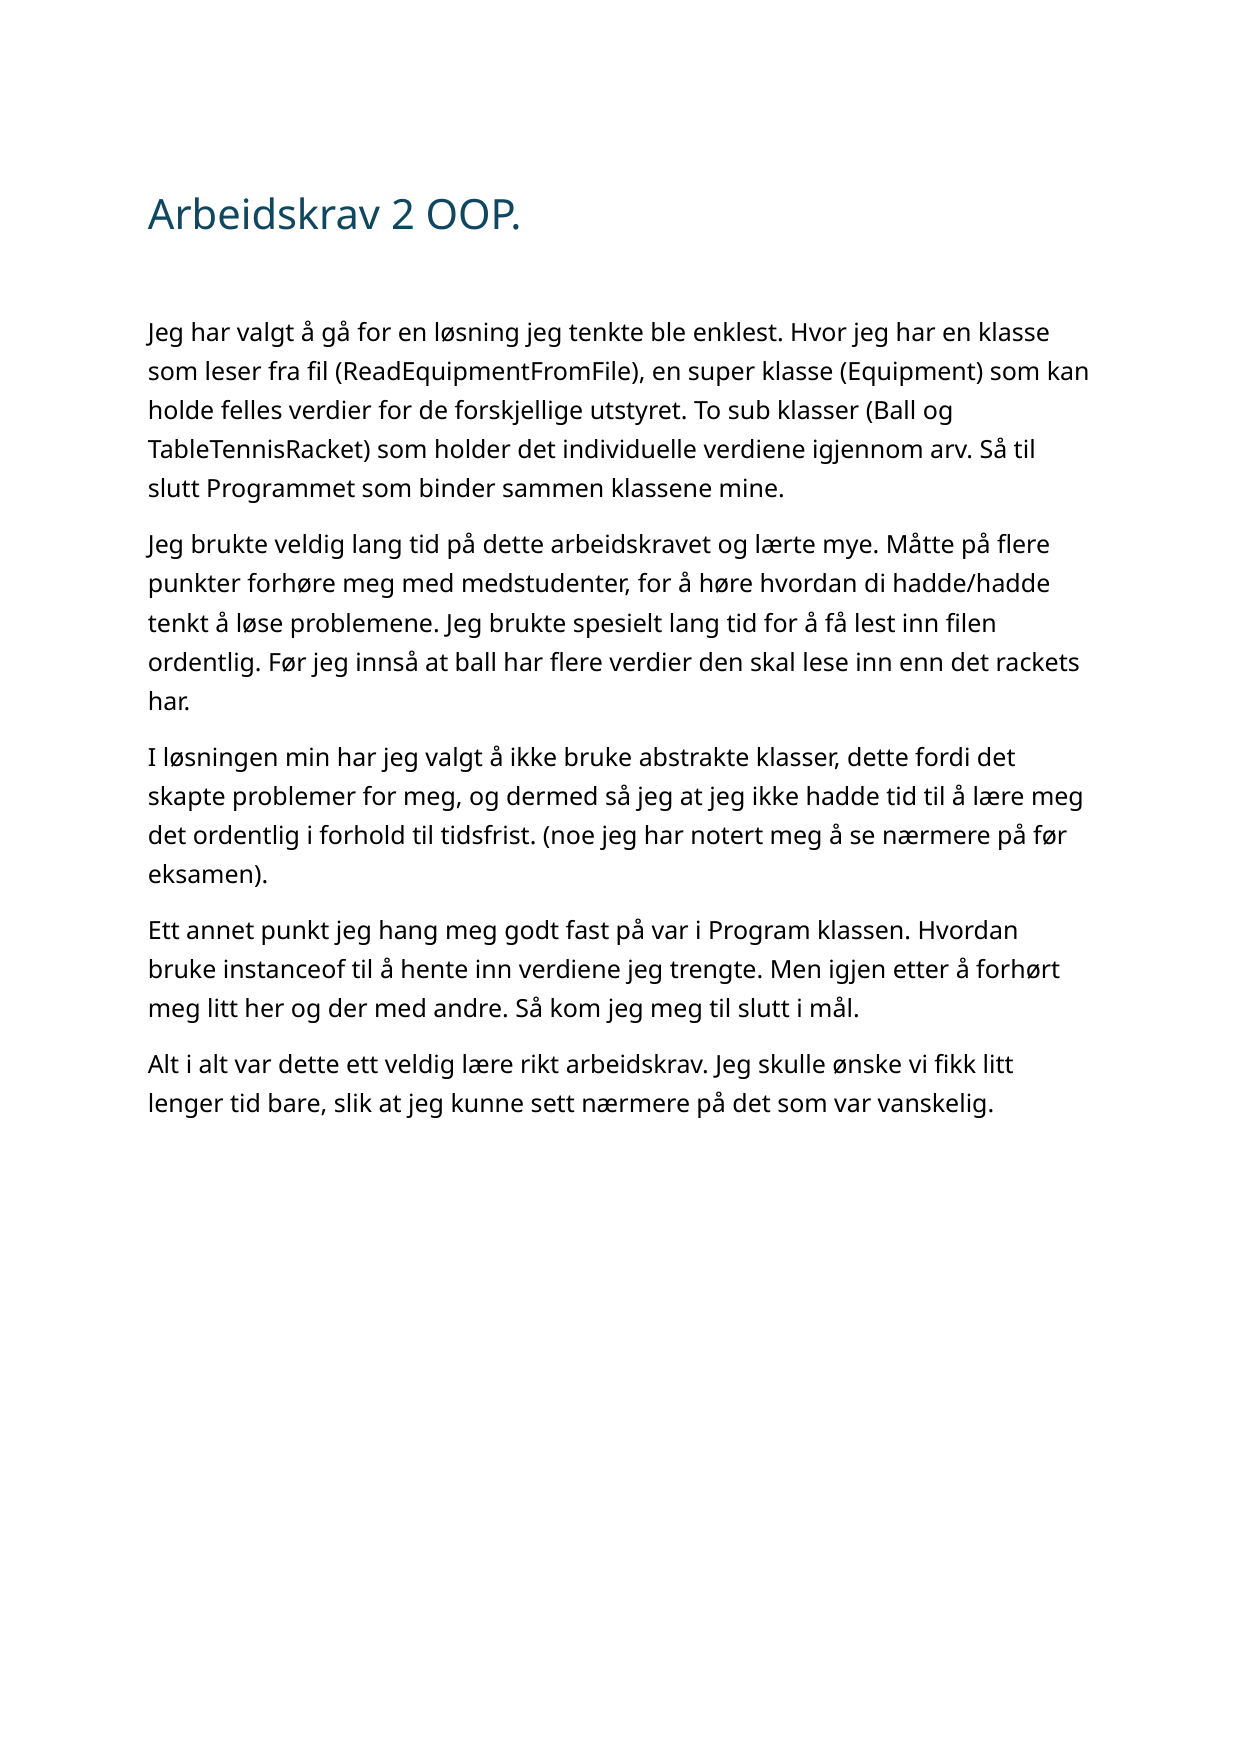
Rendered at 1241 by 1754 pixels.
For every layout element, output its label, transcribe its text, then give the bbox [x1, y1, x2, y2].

text Alt i alt var dette ett veldig lære rikt arbeidskrav. Jeg skulle ønske vi fikk litt lenger tid bare, slik at jeg kunne sett nærmere på det som var vanskelig. [148, 1047, 1093, 1120]
text Ett annet punkt jeg hang meg godt fast på var i Program klassen. Hvordan bruke instanceof til å hente inn verdiene jeg trengte. Men igjen etter å forhørt meg litt her og der med andre. Så kom jeg meg til slutt i mål. [148, 913, 1093, 1025]
text Jeg brukte veldig lang tid på dette arbeidskravet og lærte mye. Måtte på flere punkter forhøre meg med medstudenter, for å høre hvordan di hadde/hadde tenkt å løse problemene. Jeg brukte spesielt lang tid for å få lest inn filen ordentlig. Før jeg innså at ball har flere verdier den skal lese inn enn det rackets har. [148, 527, 1093, 718]
text I løsningen min har jeg valgt å ikke bruke abstrakte klasser, dette fordi det skapte problemer for meg, og dermed så jeg at jeg ikke hadde tid til å lære meg det ordentlig i forhold til tidsfrist. (noe jeg har notert meg å se nærmere på før eksamen). [148, 739, 1093, 891]
text Jeg har valgt å gå for en løsning jeg tenkte ble enklest. Hvor jeg har en klasse som leser fra fil (ReadEquipmentFromFile), en super klasse (Equipment) som kan holde felles verdier for de forskjellige utstyret. To sub klasser (Ball og TableTennisRacket) som holder det individuelle verdiene igjennom arv. Så til slutt Programmet som binder sammen klassene mine. [148, 314, 1093, 505]
subtitle Arbeidskrav 2 OOP. [148, 185, 1093, 242]
